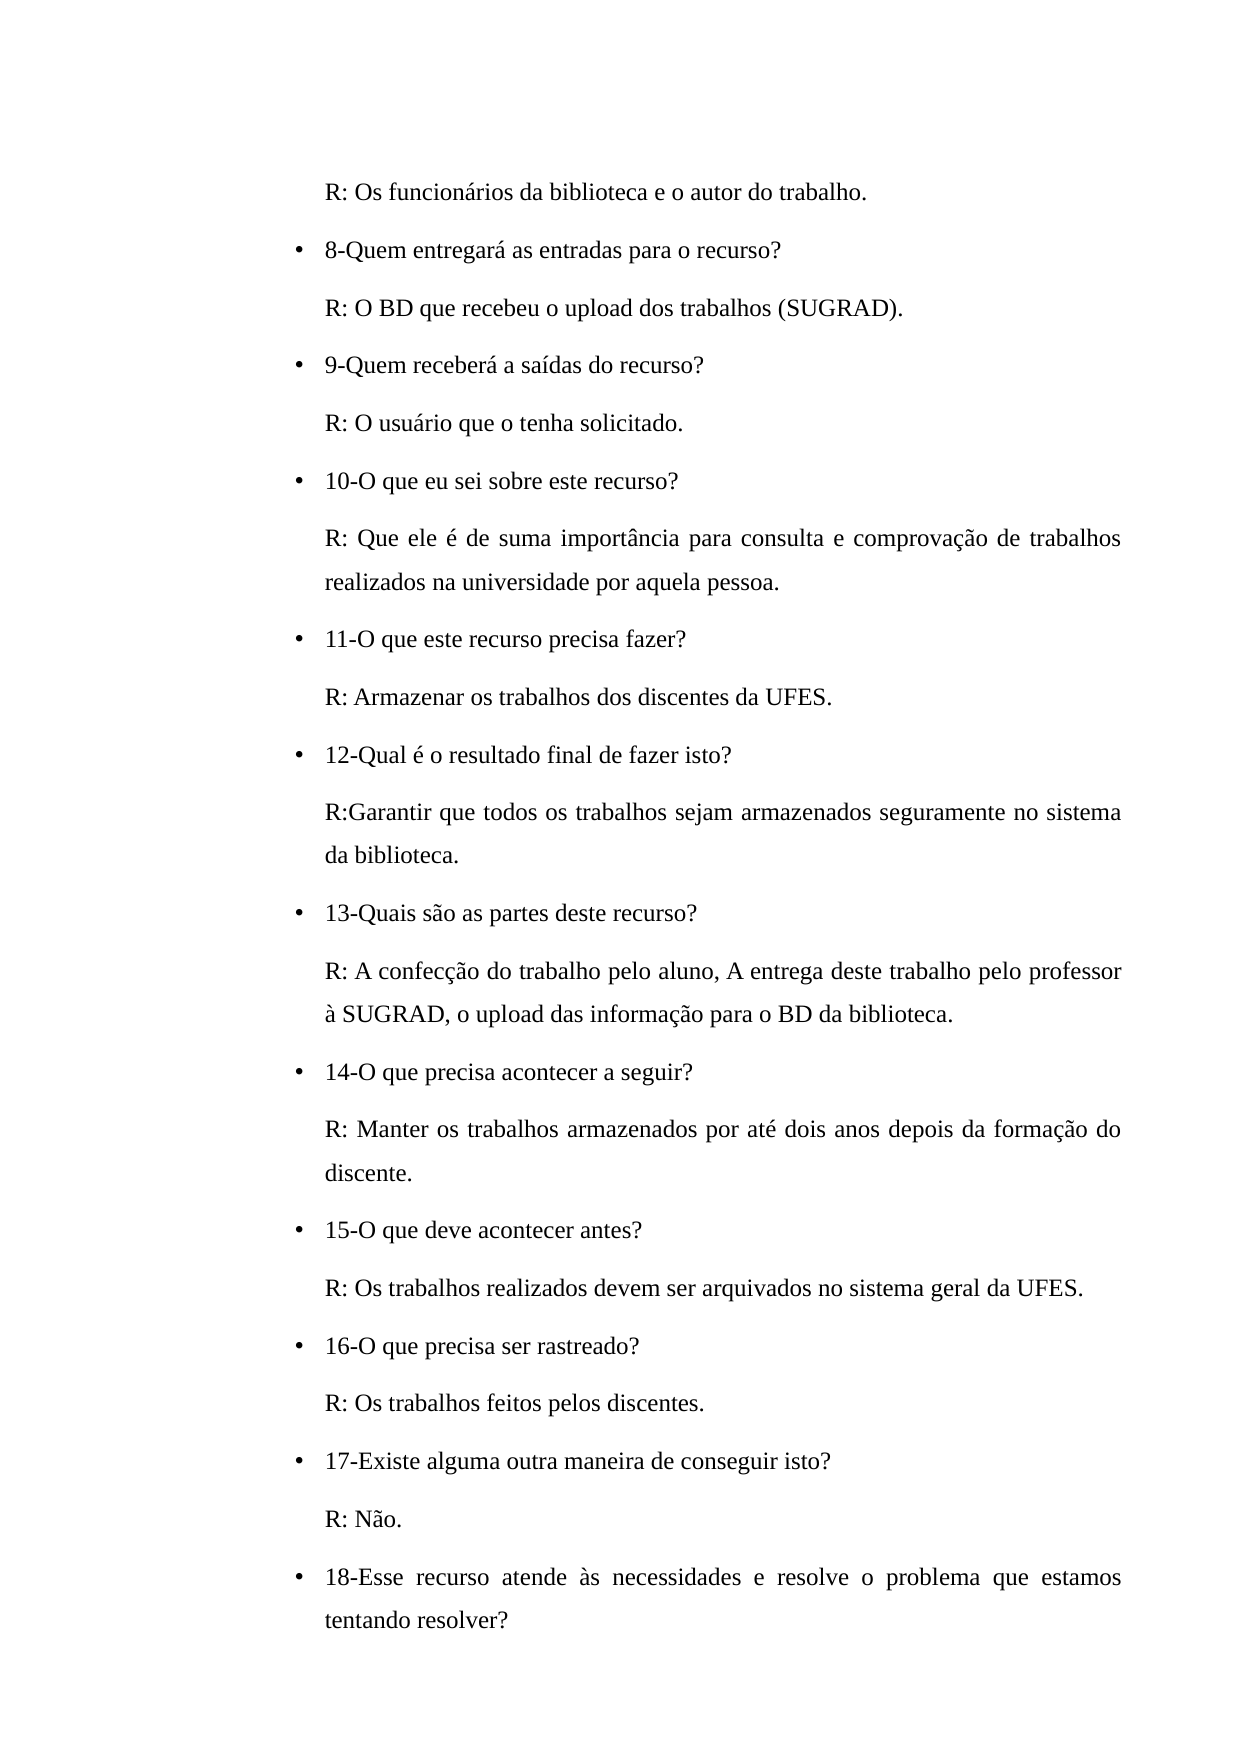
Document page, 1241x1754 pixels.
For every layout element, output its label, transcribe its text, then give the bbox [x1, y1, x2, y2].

list 16-O que precisa ser rastreado? [295, 1331, 1122, 1359]
list R: Que ele é de suma importância para consulta e comprovação de trabalhos realizados na universidade por aquela pessoa. [295, 523, 1122, 595]
list R: Armazenar os trabalhos dos discentes da UFES. [295, 682, 1122, 711]
list 11-O que este recurso precisa fazer? [295, 624, 1122, 653]
list 14-O que precisa acontecer a seguir? [295, 1057, 1122, 1086]
list 9-Quem receberá a saídas do recurso? [295, 350, 1122, 379]
list R: A confecção do trabalho pelo aluno, A entrega deste trabalho pelo professor à SUGRAD, o upload das informação para o BD da biblioteca. [295, 956, 1122, 1028]
list 13-Quais são as partes deste recurso? [295, 898, 1122, 927]
list 10-O que eu sei sobre este recurso? [295, 466, 1122, 494]
list 8-Quem entregará as entradas para o recurso? [295, 235, 1122, 264]
list 15-O que deve acontecer antes? [295, 1215, 1122, 1244]
list R: O BD que recebeu o upload dos trabalhos (SUGRAD). [295, 293, 1122, 321]
list 18-Esse recurso atende às necessidades e resolve o problema que estamos tentando resolver? [295, 1562, 1122, 1633]
list R: Os trabalhos realizados devem ser arquivados no sistema geral da UFES. [295, 1273, 1122, 1302]
list R: Os funcionários da biblioteca e o autor do trabalho. [295, 177, 1122, 206]
list R: Manter os trabalhos armazenados por até dois anos depois da formação do discente. [295, 1114, 1122, 1186]
list R: Não. [295, 1504, 1122, 1533]
list 17-Existe alguma outra maneira de conseguir isto? [295, 1446, 1122, 1475]
list 12-Qual é o resultado final de fazer isto? [295, 740, 1122, 768]
list R: O usuário que o tenha solicitado. [295, 408, 1122, 437]
list R: Os trabalhos feitos pelos discentes. [295, 1388, 1122, 1417]
list R:Garantir que todos os trabalhos sejam armazenados seguramente no sistema da biblioteca. [295, 797, 1122, 869]
